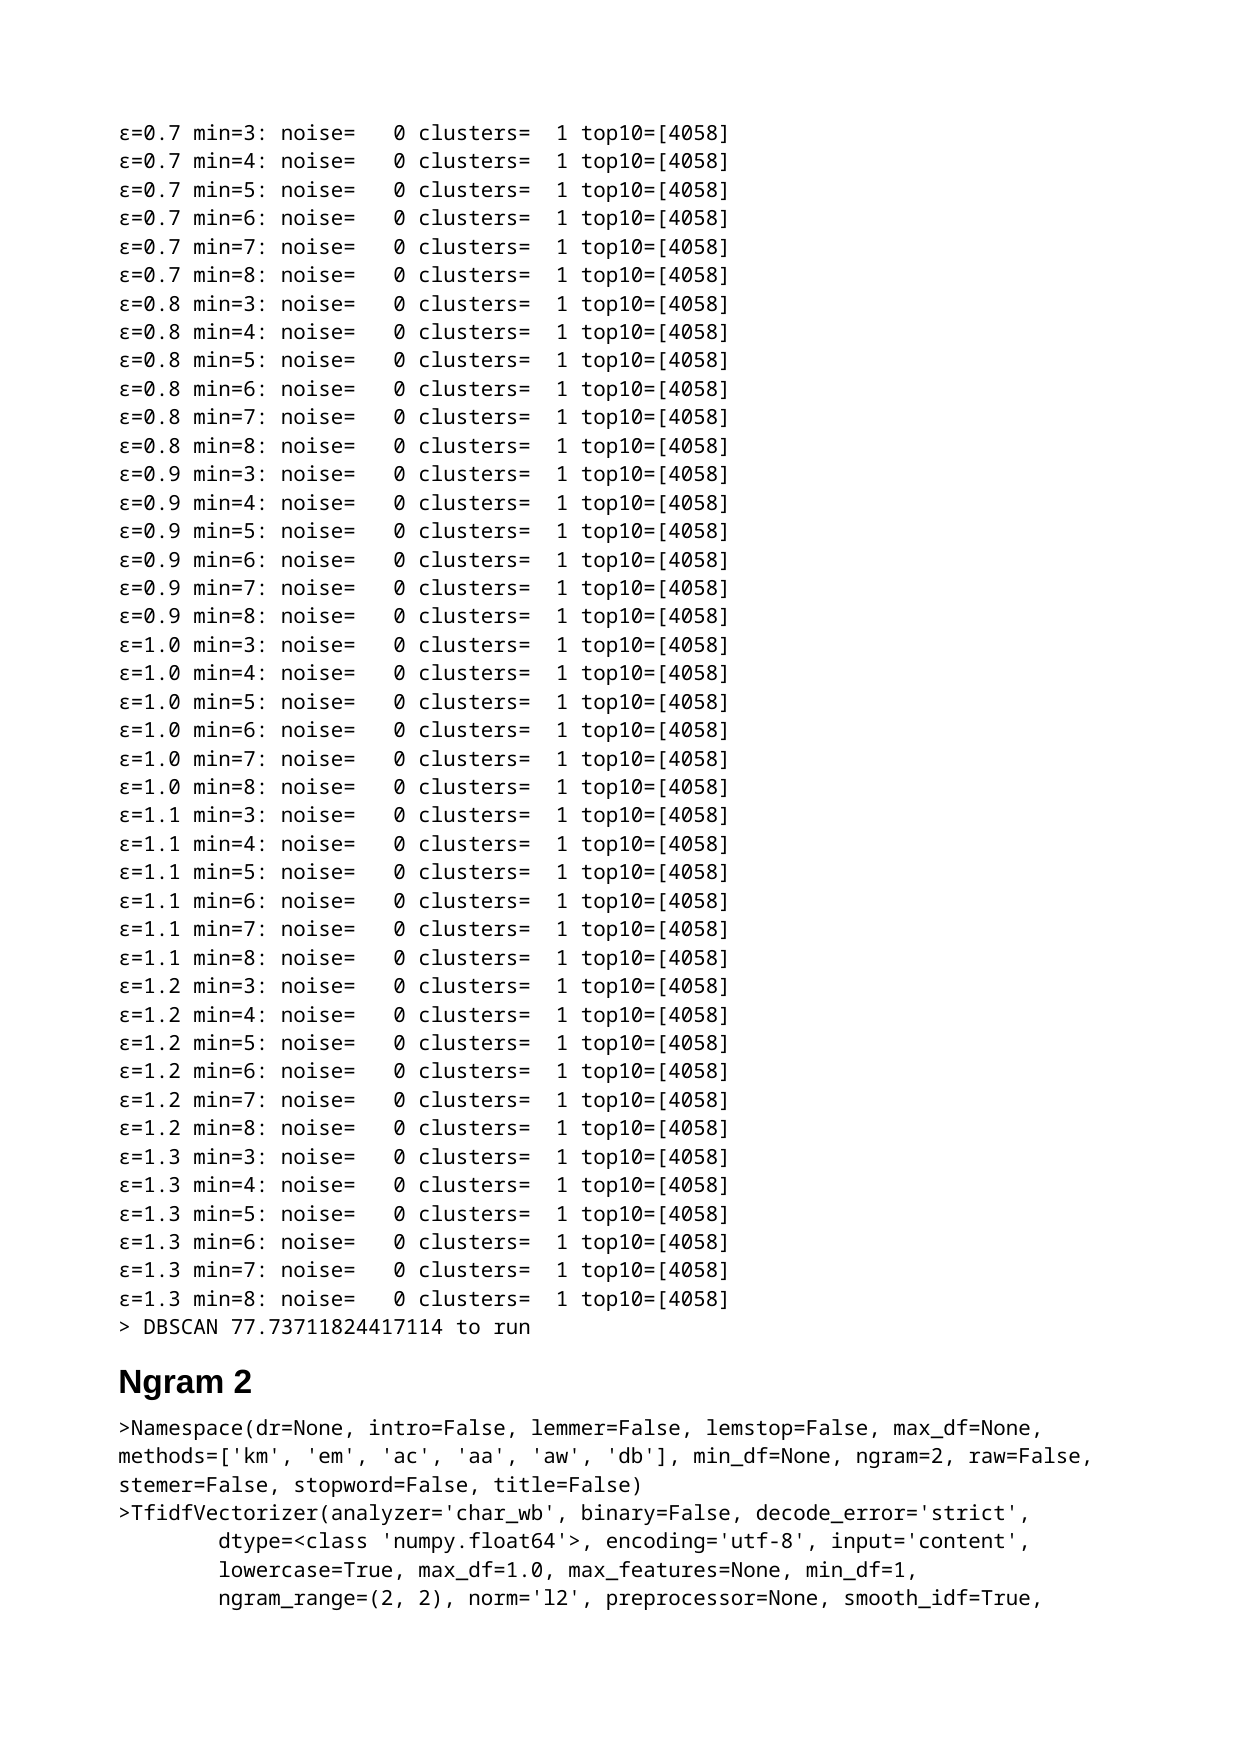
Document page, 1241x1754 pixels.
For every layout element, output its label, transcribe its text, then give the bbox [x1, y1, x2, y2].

text ε=0.9 min=7: noise= 0 clusters= 1 top10=[4058] [118, 573, 1122, 602]
text lowercase=True, max_df=1.0, max_features=None, min_df=1, [118, 1555, 1122, 1583]
text ε=0.7 min=8: noise= 0 clusters= 1 top10=[4058] [118, 260, 1122, 289]
text ε=1.0 min=8: noise= 0 clusters= 1 top10=[4058] [118, 772, 1122, 801]
text ε=1.1 min=3: noise= 0 clusters= 1 top10=[4058] [118, 801, 1122, 829]
text ε=1.1 min=8: noise= 0 clusters= 1 top10=[4058] [118, 943, 1122, 971]
text ε=0.8 min=7: noise= 0 clusters= 1 top10=[4058] [118, 402, 1122, 431]
text ε=0.7 min=3: noise= 0 clusters= 1 top10=[4058] [118, 118, 1122, 147]
text ε=0.7 min=4: noise= 0 clusters= 1 top10=[4058] [118, 147, 1122, 175]
text ε=1.2 min=4: noise= 0 clusters= 1 top10=[4058] [118, 1000, 1122, 1028]
text ε=1.3 min=8: noise= 0 clusters= 1 top10=[4058] [118, 1284, 1122, 1312]
text ε=1.2 min=7: noise= 0 clusters= 1 top10=[4058] [118, 1085, 1122, 1113]
text ε=1.1 min=4: noise= 0 clusters= 1 top10=[4058] [118, 829, 1122, 857]
text ε=0.9 min=6: noise= 0 clusters= 1 top10=[4058] [118, 545, 1122, 573]
text ε=1.2 min=6: noise= 0 clusters= 1 top10=[4058] [118, 1057, 1122, 1085]
text ε=1.2 min=3: noise= 0 clusters= 1 top10=[4058] [118, 971, 1122, 1000]
text ε=1.0 min=4: noise= 0 clusters= 1 top10=[4058] [118, 658, 1122, 687]
text ε=0.7 min=5: noise= 0 clusters= 1 top10=[4058] [118, 175, 1122, 203]
text ε=0.9 min=5: noise= 0 clusters= 1 top10=[4058] [118, 516, 1122, 545]
text ε=0.7 min=7: noise= 0 clusters= 1 top10=[4058] [118, 232, 1122, 260]
text ε=1.1 min=7: noise= 0 clusters= 1 top10=[4058] [118, 914, 1122, 943]
text ε=1.0 min=5: noise= 0 clusters= 1 top10=[4058] [118, 687, 1122, 715]
text >Namespace(dr=None, intro=False, lemmer=False, lemstop=False, max_df=None, methods=['km', 'em', 'ac', 'aa', 'aw', 'db'], min_df=None, ngram=2, raw=False, stemer=False, stopword=False, title=False) [118, 1413, 1122, 1498]
text ε=1.0 min=6: noise= 0 clusters= 1 top10=[4058] [118, 715, 1122, 744]
text ε=1.1 min=6: noise= 0 clusters= 1 top10=[4058] [118, 886, 1122, 914]
text ε=1.3 min=7: noise= 0 clusters= 1 top10=[4058] [118, 1256, 1122, 1284]
text > DBSCAN 77.73711824417114 to run [118, 1312, 1122, 1341]
text ε=0.8 min=4: noise= 0 clusters= 1 top10=[4058] [118, 317, 1122, 346]
text ε=1.3 min=3: noise= 0 clusters= 1 top10=[4058] [118, 1142, 1122, 1170]
text ε=0.8 min=5: noise= 0 clusters= 1 top10=[4058] [118, 346, 1122, 374]
text ε=0.8 min=6: noise= 0 clusters= 1 top10=[4058] [118, 374, 1122, 402]
text ε=1.0 min=7: noise= 0 clusters= 1 top10=[4058] [118, 744, 1122, 772]
text ε=0.7 min=6: noise= 0 clusters= 1 top10=[4058] [118, 203, 1122, 232]
text ε=1.2 min=8: noise= 0 clusters= 1 top10=[4058] [118, 1113, 1122, 1142]
text ε=1.3 min=4: noise= 0 clusters= 1 top10=[4058] [118, 1170, 1122, 1199]
text ε=0.9 min=4: noise= 0 clusters= 1 top10=[4058] [118, 488, 1122, 516]
text ε=1.3 min=5: noise= 0 clusters= 1 top10=[4058] [118, 1199, 1122, 1227]
text >TfidfVectorizer(analyzer='char_wb', binary=False, decode_error='strict', [118, 1498, 1122, 1527]
text ε=1.2 min=5: noise= 0 clusters= 1 top10=[4058] [118, 1028, 1122, 1057]
text ε=0.9 min=3: noise= 0 clusters= 1 top10=[4058] [118, 459, 1122, 488]
text ε=1.1 min=5: noise= 0 clusters= 1 top10=[4058] [118, 857, 1122, 886]
text ε=1.3 min=6: noise= 0 clusters= 1 top10=[4058] [118, 1227, 1122, 1256]
text ε=0.8 min=8: noise= 0 clusters= 1 top10=[4058] [118, 431, 1122, 459]
text dtype=<class 'numpy.float64'>, encoding='utf-8', input='content', [118, 1527, 1122, 1555]
subtitle Ngram 2 [118, 1362, 1122, 1400]
text ngram_range=(2, 2), norm='l2', preprocessor=None, smooth_idf=True, [118, 1583, 1122, 1612]
text ε=0.9 min=8: noise= 0 clusters= 1 top10=[4058] [118, 602, 1122, 630]
text ε=1.0 min=3: noise= 0 clusters= 1 top10=[4058] [118, 630, 1122, 658]
text ε=0.8 min=3: noise= 0 clusters= 1 top10=[4058] [118, 289, 1122, 317]
